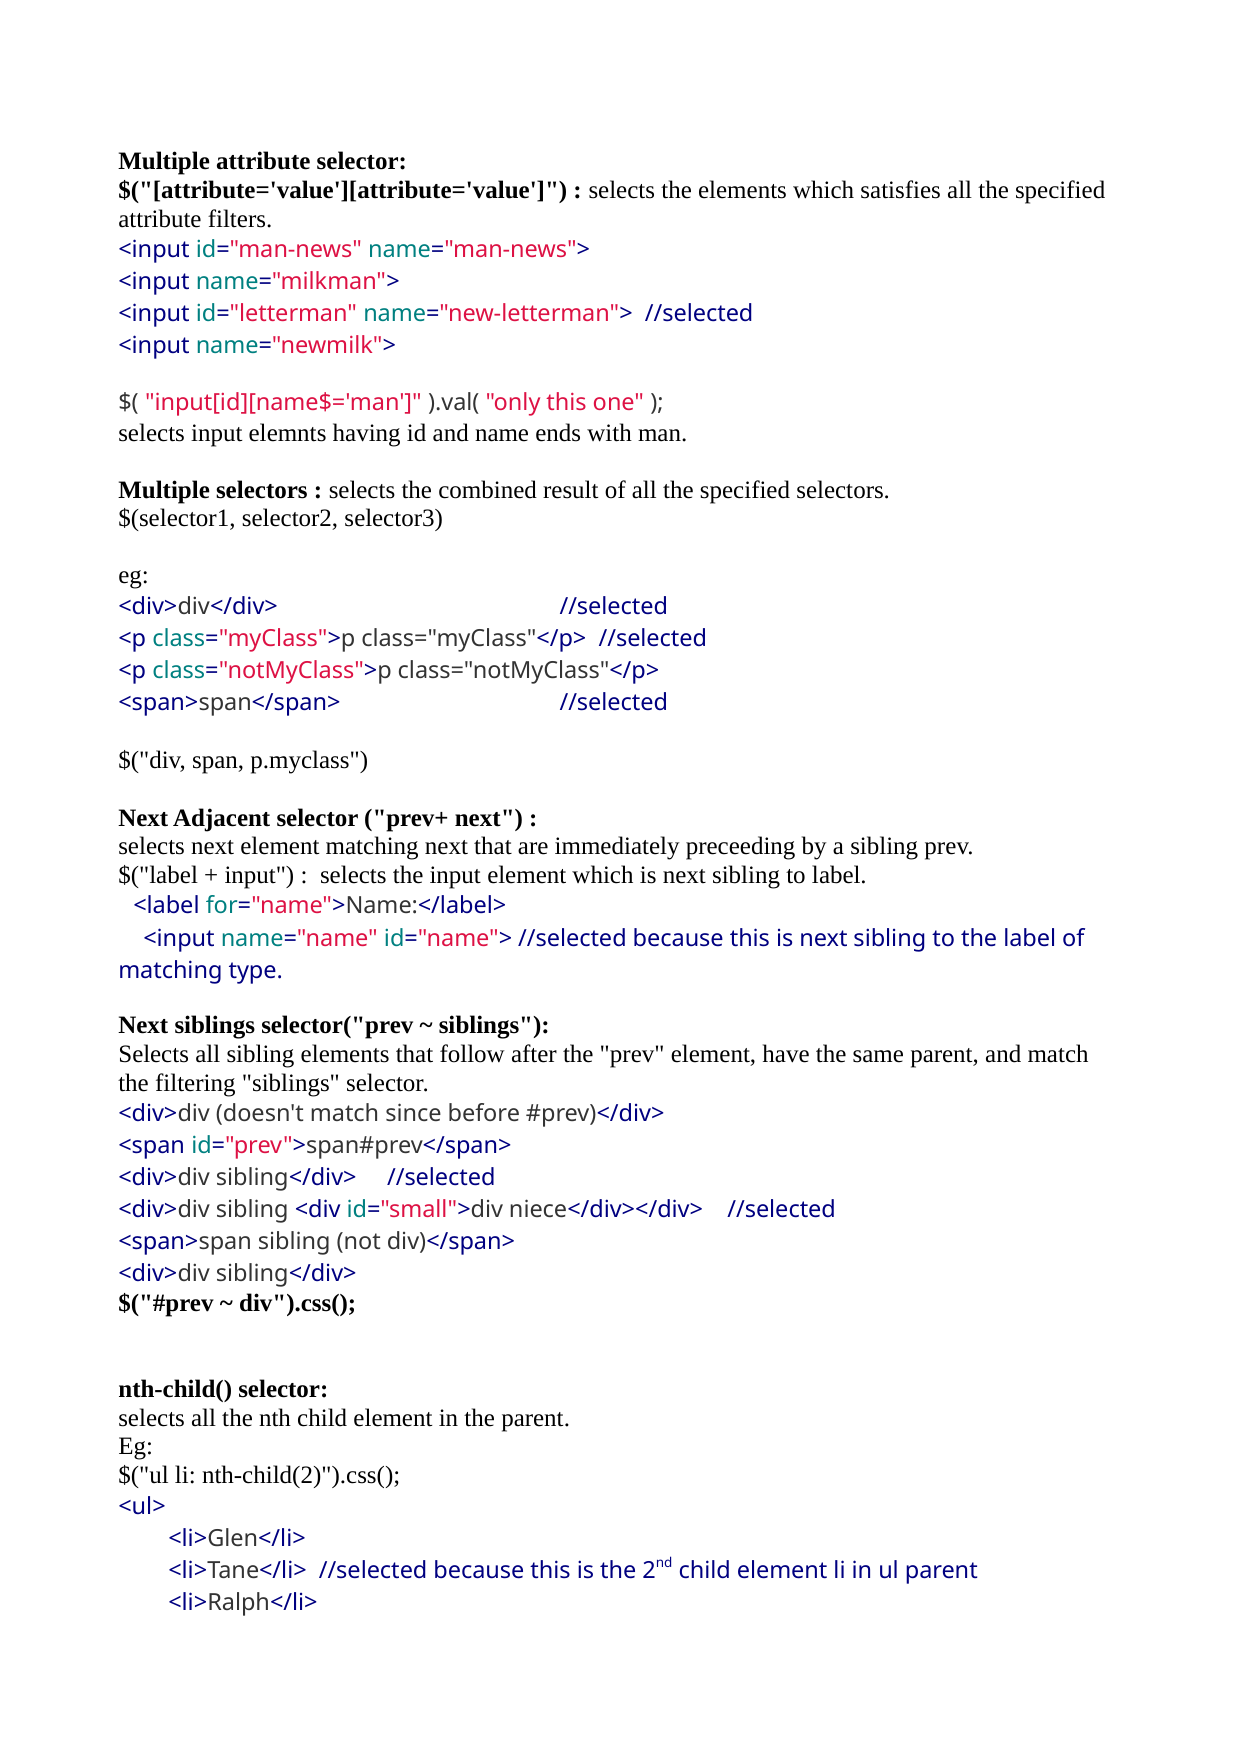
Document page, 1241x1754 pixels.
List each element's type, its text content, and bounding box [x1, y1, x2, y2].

text <li>Ralph</li> [118, 1585, 1122, 1617]
text selects input elemnts having id and name ends with man. [118, 418, 1122, 446]
text <div>div (doesn't match since before #prev)</div> [118, 1097, 1122, 1129]
text $("div, span, p.myclass") [118, 746, 1122, 774]
text $("label + input") : selects the input element which is next sibling to label. [118, 860, 1122, 889]
text $(selector1, selector2, selector3) [118, 503, 1122, 532]
text Selects all sibling elements that follow after the "prev" element, have the same parent, and match the filtering "siblings" selector. [118, 1039, 1122, 1097]
text selects next element matching next that are immediately preceeding by a sibling prev. [118, 831, 1122, 860]
text <div>div sibling <div id="small">div niece</div></div> //selected [118, 1193, 1122, 1224]
text nth-child() selector: [118, 1374, 1122, 1403]
text Next Adjacent selector ("prev+ next") : [118, 803, 1122, 831]
text Multiple attribute selector: [118, 146, 1122, 175]
text <li>Tane</li> //selected because this is the 2nd child element li in ul parent [118, 1553, 1122, 1585]
text <span>span sibling (not div)</span> [118, 1224, 1122, 1257]
text Next siblings selector("prev ~ siblings"): [118, 1010, 1122, 1039]
text $( "input[id][name$='man']" ).val( "only this one" ); [118, 386, 1122, 418]
text $("#prev ~ div").css(); [118, 1288, 1122, 1317]
text <input id="man-news" name="man-news"> [118, 233, 1122, 265]
text <label for="name">Name:</label> [118, 889, 1122, 921]
text <li>Glen</li> [118, 1521, 1122, 1553]
text $("[attribute='value'][attribute='value']") : selects the elements which satisfies all the specified attribute filters. [118, 175, 1122, 233]
text eg: [118, 561, 1122, 589]
text <p class="notMyClass">p class="notMyClass"</p> [118, 653, 1122, 685]
text <span id="prev">span#prev</span> [118, 1129, 1122, 1161]
text <input name="milkman"> [118, 265, 1122, 297]
text <input name="name" id="name"> //selected because this is next sibling to the label of matching type. [118, 921, 1122, 985]
text <div>div</div> //selected [118, 589, 1122, 621]
text <div>div sibling</div> //selected [118, 1161, 1122, 1193]
text <input id="letterman" name="new-letterman"> //selected [118, 297, 1122, 329]
text <div>div sibling</div> [118, 1257, 1122, 1288]
text <span>span</span> //selected [118, 685, 1122, 717]
text <input name="newmilk"> [118, 329, 1122, 361]
text Multiple selectors : selects the combined result of all the specified selectors. [118, 475, 1122, 503]
text Eg: [118, 1431, 1122, 1460]
text selects all the nth child element in the parent. [118, 1403, 1122, 1431]
text <ul> [118, 1489, 1122, 1521]
text $("ul li: nth-child(2)").css(); [118, 1460, 1122, 1489]
text <p class="myClass">p class="myClass"</p> //selected [118, 621, 1122, 653]
